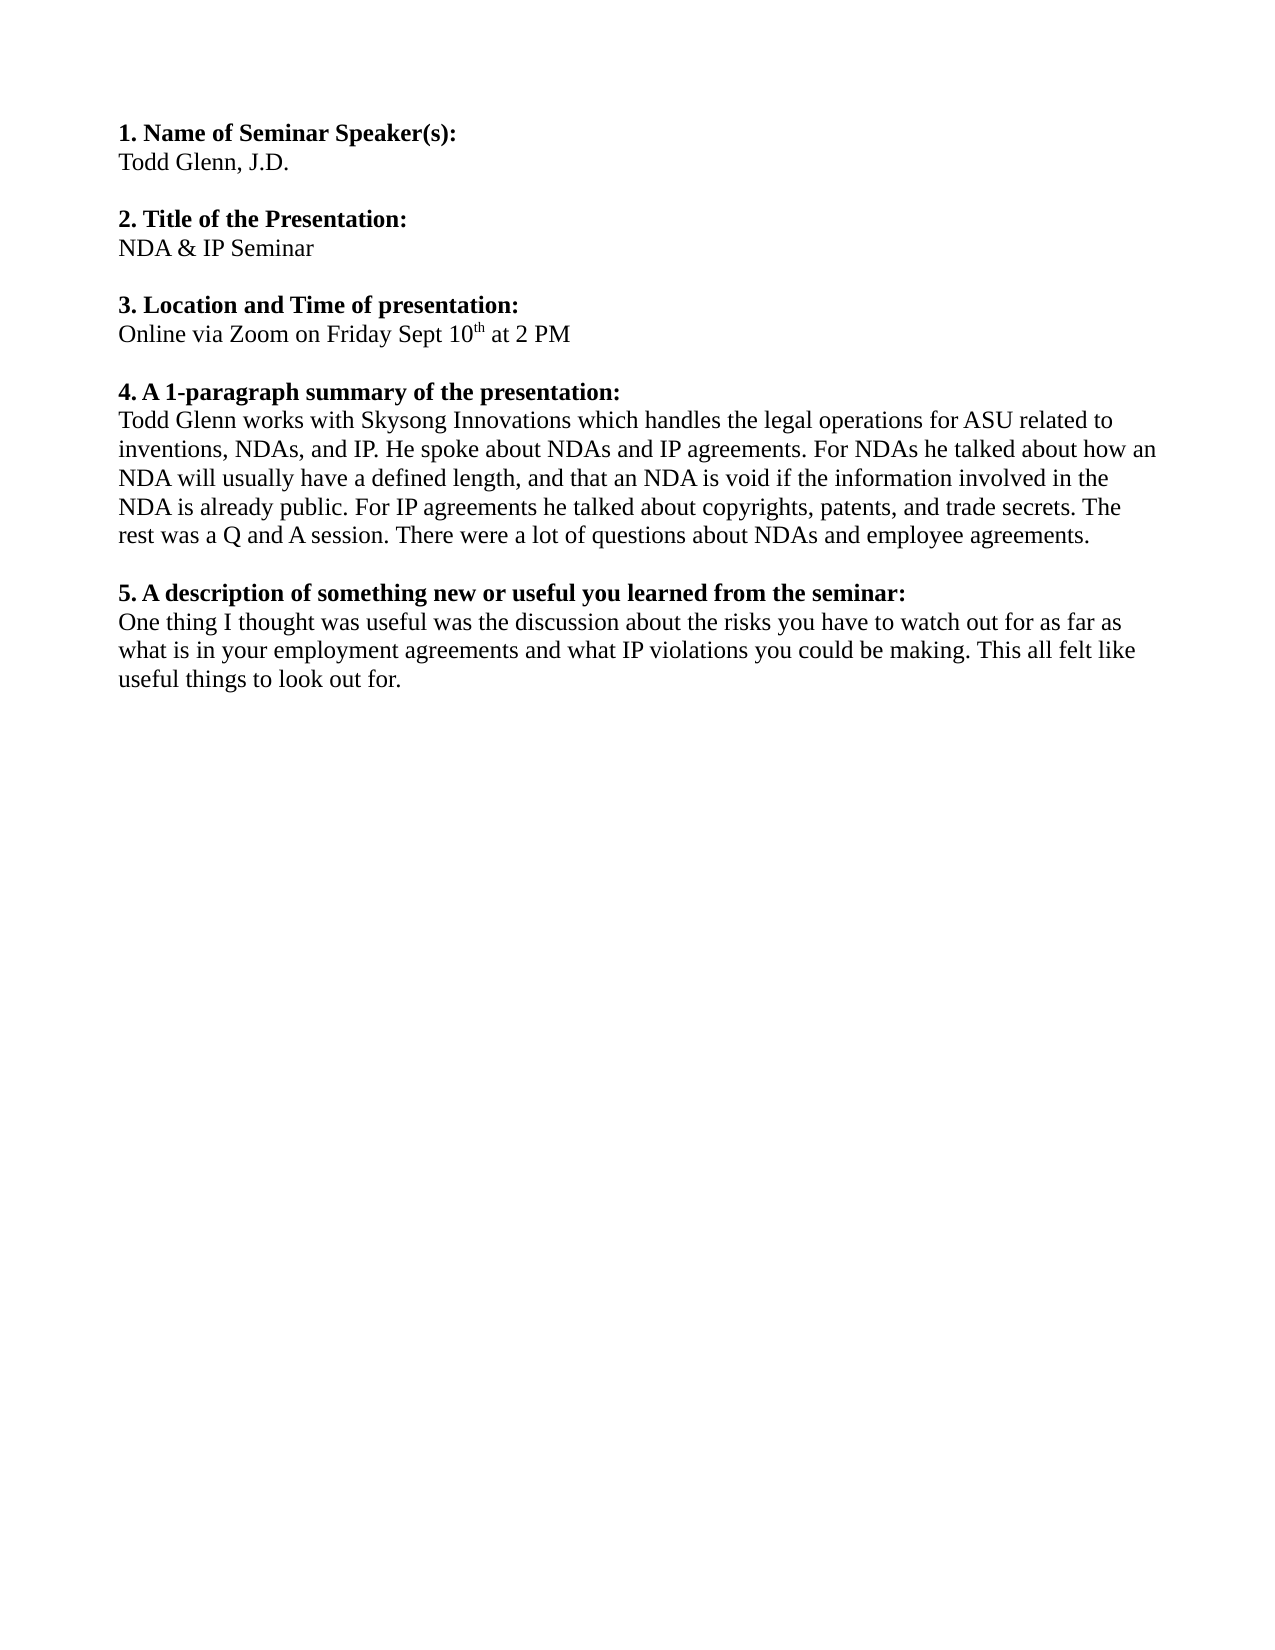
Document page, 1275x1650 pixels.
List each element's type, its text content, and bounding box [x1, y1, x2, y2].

text 1. Name of Seminar Speaker(s): [118, 118, 1157, 147]
text 4. A 1-paragraph summary of the presentation: [118, 377, 1157, 406]
text NDA & IP Seminar [118, 233, 1157, 262]
text 3. Location and Time of presentation: [118, 291, 1157, 319]
text Todd Glenn, J.D. [118, 147, 1157, 176]
text 5. A description of something new or useful you learned from the seminar: [118, 578, 1157, 607]
text 2. Title of the Presentation: [118, 204, 1157, 233]
text One thing I thought was useful was the discussion about the risks you have to watch out for as far as what is in your employment agreements and what IP violations you could be making. This all felt like useful things to look out for. [118, 607, 1157, 693]
text Online via Zoom on Friday Sept 10th at 2 PM [118, 319, 1157, 348]
text Todd Glenn works with Skysong Innovations which handles the legal operations for ASU related to inventions, NDAs, and IP. He spoke about NDAs and IP agreements. For NDAs he talked about how an NDA will usually have a defined length, and that an NDA is void if the information involved in the NDA is already public. For IP agreements he talked about copyrights, patents, and trade secrets. The rest was a Q and A session. There were a lot of questions about NDAs and employee agreements. [118, 406, 1157, 549]
